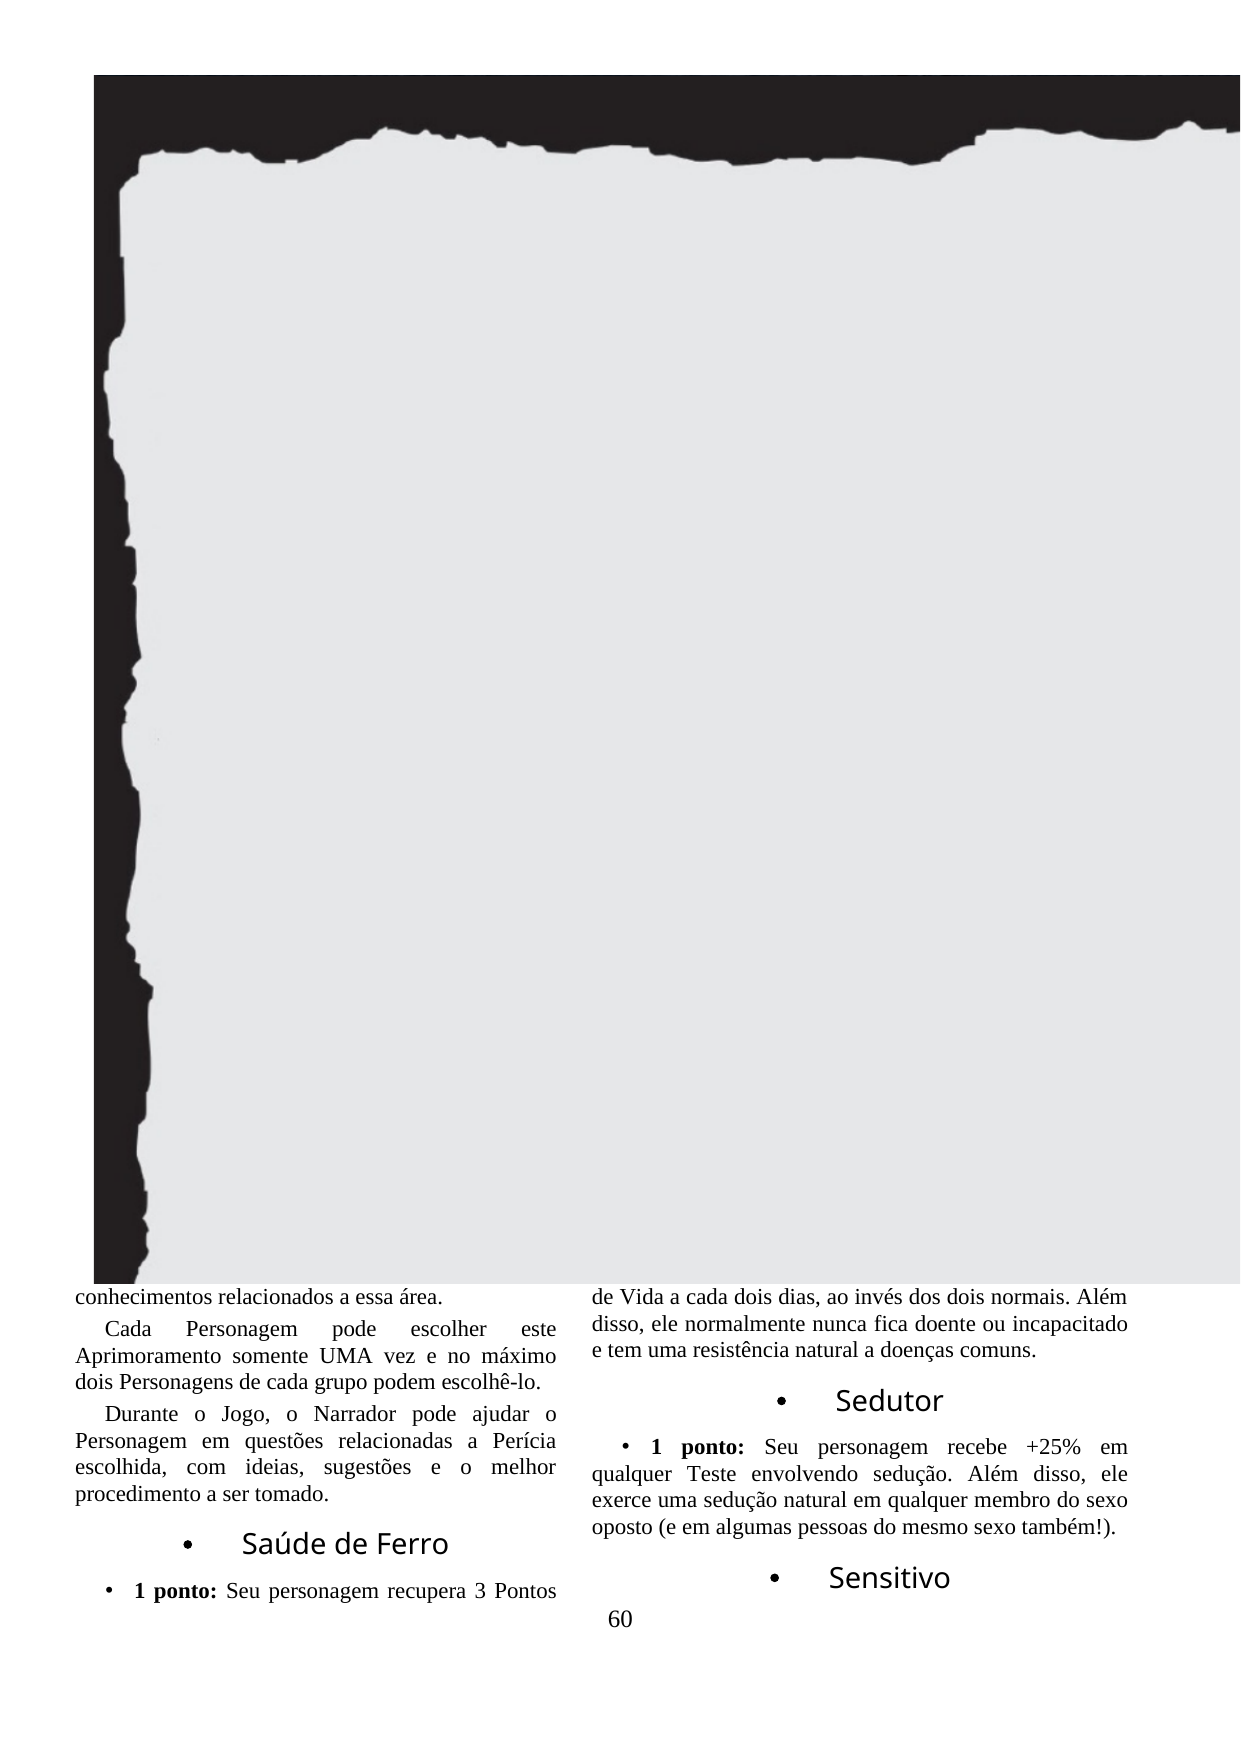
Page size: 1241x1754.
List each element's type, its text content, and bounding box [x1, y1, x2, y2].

subtitle Saúde de Ferro [75, 1524, 557, 1563]
subtitle Cada Personagem pode escolher este Aprimoramento somente UMA vez e no máximo dois Personagens de cada grupo podem escolhê-lo. [75, 1316, 557, 1394]
subtitle conhecimentos relacionados a essa área. [75, 1283, 557, 1309]
subtitle 1 ponto: Seu personagem recebe +25% em qualquer Teste envolvendo sedução. Além disso, ele exerce uma sedução natural em qualquer membro do sexo oposto (e em algumas pessoas do mesmo sexo também!). [592, 1431, 1129, 1539]
subtitle de Vida a cada dois dias, ao invés dos dois normais. Além disso, ele normalmente nunca fica doente ou incapacitado e tem uma resistência natural a doenças comuns. [592, 1284, 1129, 1362]
subtitle Sensitivo [592, 1557, 1129, 1597]
picture [93, 75, 1241, 1284]
subtitle Sedutor [592, 1380, 1129, 1420]
subtitle 1 ponto: Seu personagem recupera 3 Pontos [75, 1575, 557, 1604]
subtitle Durante o Jogo, o Narrador pode ajudar o Personagem em questões relacionadas a Perícia escolhida, com ideias, sugestões e o melhor procedimento a ser tomado. [75, 1401, 557, 1506]
